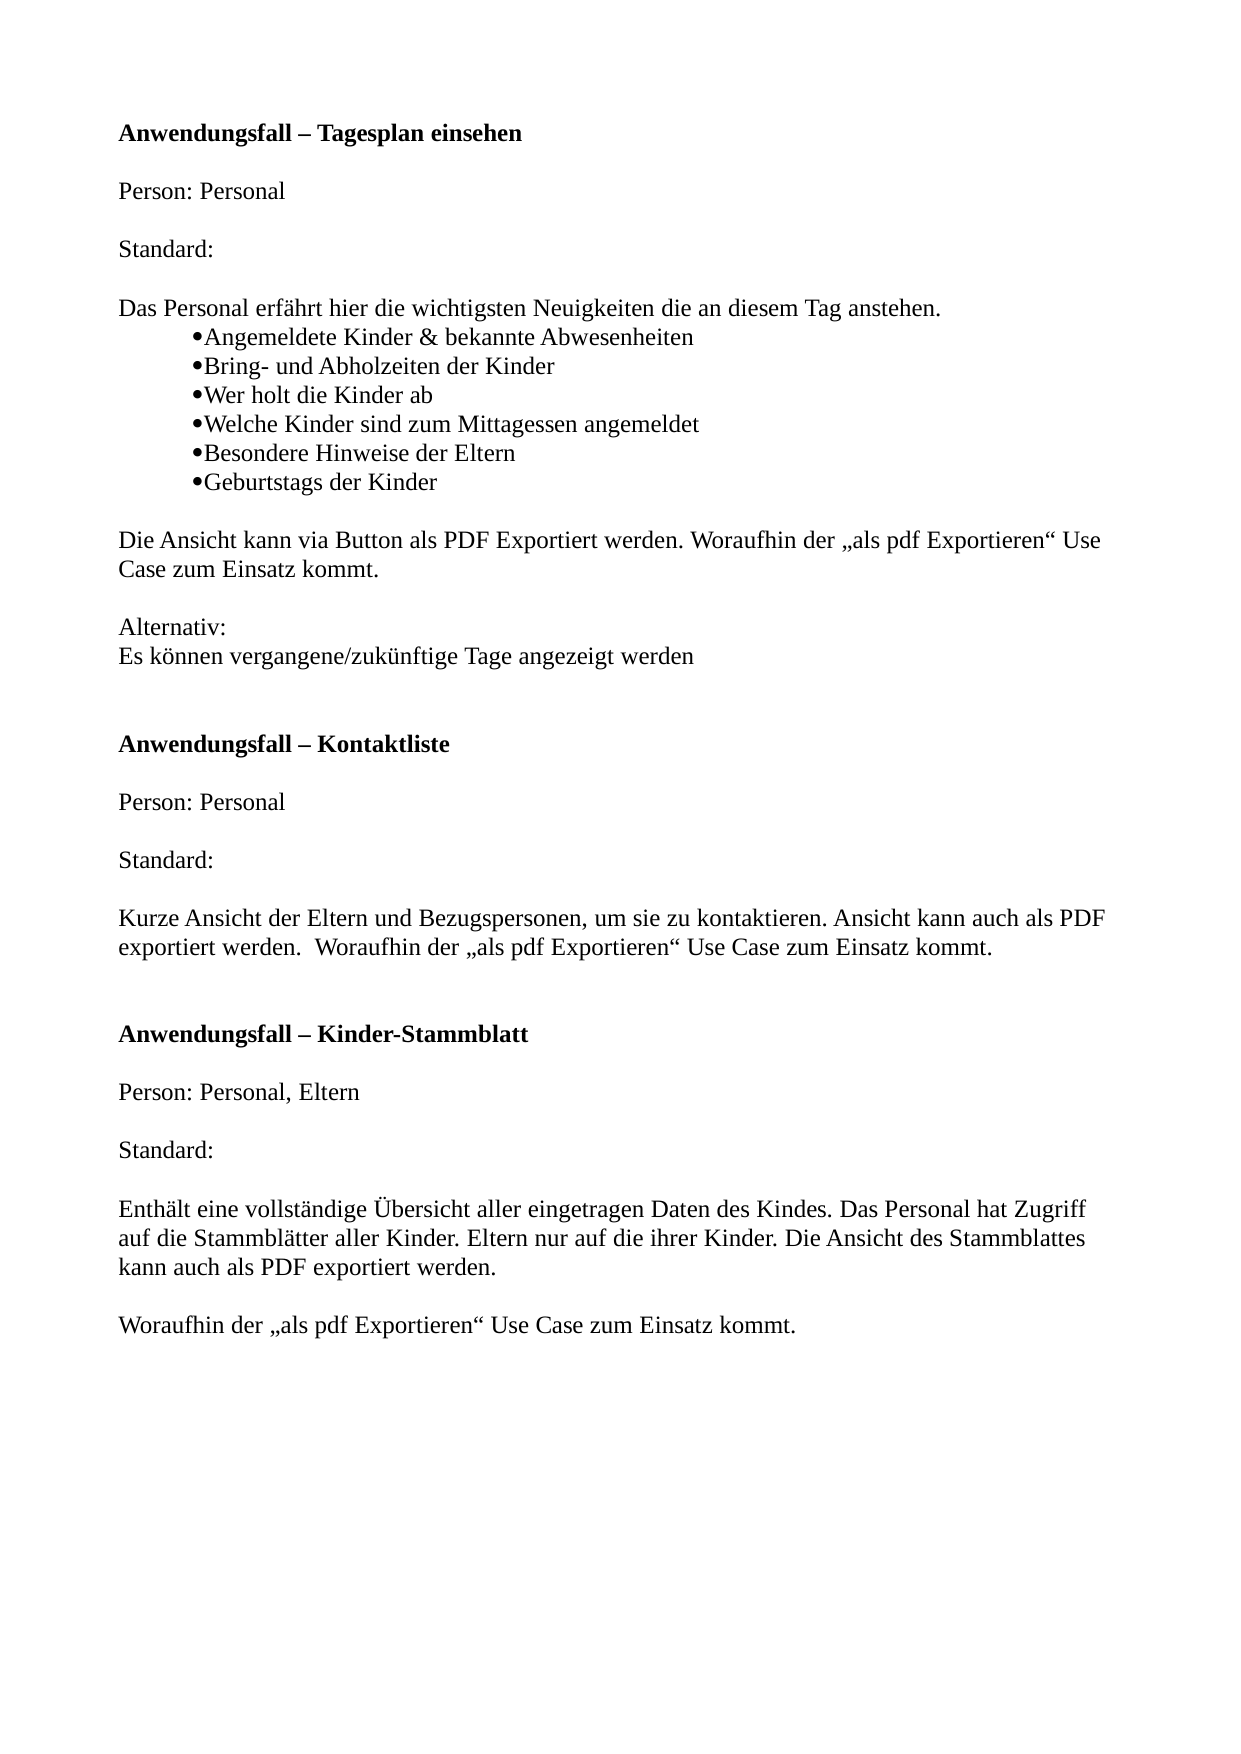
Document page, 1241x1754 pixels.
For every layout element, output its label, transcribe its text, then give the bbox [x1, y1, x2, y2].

text Standard: [118, 234, 1122, 263]
text Person: Personal, Eltern [118, 1077, 1122, 1106]
text Es können vergangene/zukünftige Tage angezeigt werden [118, 641, 1122, 670]
text Enthält eine vollständige Übersicht aller eingetragen Daten des Kindes. Das Personal hat Zugriff auf die Stammblätter aller Kinder. Eltern nur auf die ihrer Kinder. Die Ansicht des Stammblattes kann auch als PDF exportiert werden. [118, 1193, 1122, 1281]
text Standard: [118, 845, 1122, 874]
text Anwendungsfall – Kinder-Stammblatt [118, 1019, 1122, 1048]
text Das Personal erfährt hier die wichtigsten Neuigkeiten die an diesem Tag anstehen. [118, 292, 1122, 322]
list Besondere Hinweise der Eltern [118, 438, 1122, 467]
list Angemeldete Kinder & bekannte Abwesenheiten [118, 322, 1122, 351]
list Welche Kinder sind zum Mittagessen angemeldet [118, 409, 1122, 438]
list Bring- und Abholzeiten der Kinder [118, 351, 1122, 380]
text Die Ansicht kann via Button als PDF Exportiert werden. Woraufhin der „als pdf Exportieren“ Use Case zum Einsatz kommt. [118, 525, 1122, 583]
text Anwendungsfall – Kontaktliste [118, 728, 1122, 757]
list Wer holt die Kinder ab [118, 380, 1122, 409]
list Geburtstags der Kinder [118, 467, 1122, 496]
text Alternativ: [118, 612, 1122, 641]
text Standard: [118, 1135, 1122, 1164]
text Anwendungsfall – Tagesplan einsehen [118, 118, 1122, 147]
text Person: Personal [118, 176, 1122, 205]
text Person: Personal [118, 787, 1122, 816]
text Woraufhin der „als pdf Exportieren“ Use Case zum Einsatz kommt. [118, 1310, 1122, 1339]
text Kurze Ansicht der Eltern und Bezugspersonen, um sie zu kontaktieren. Ansicht kann auch als PDF exportiert werden. Woraufhin der „als pdf Exportieren“ Use Case zum Einsatz kommt. [118, 903, 1122, 961]
